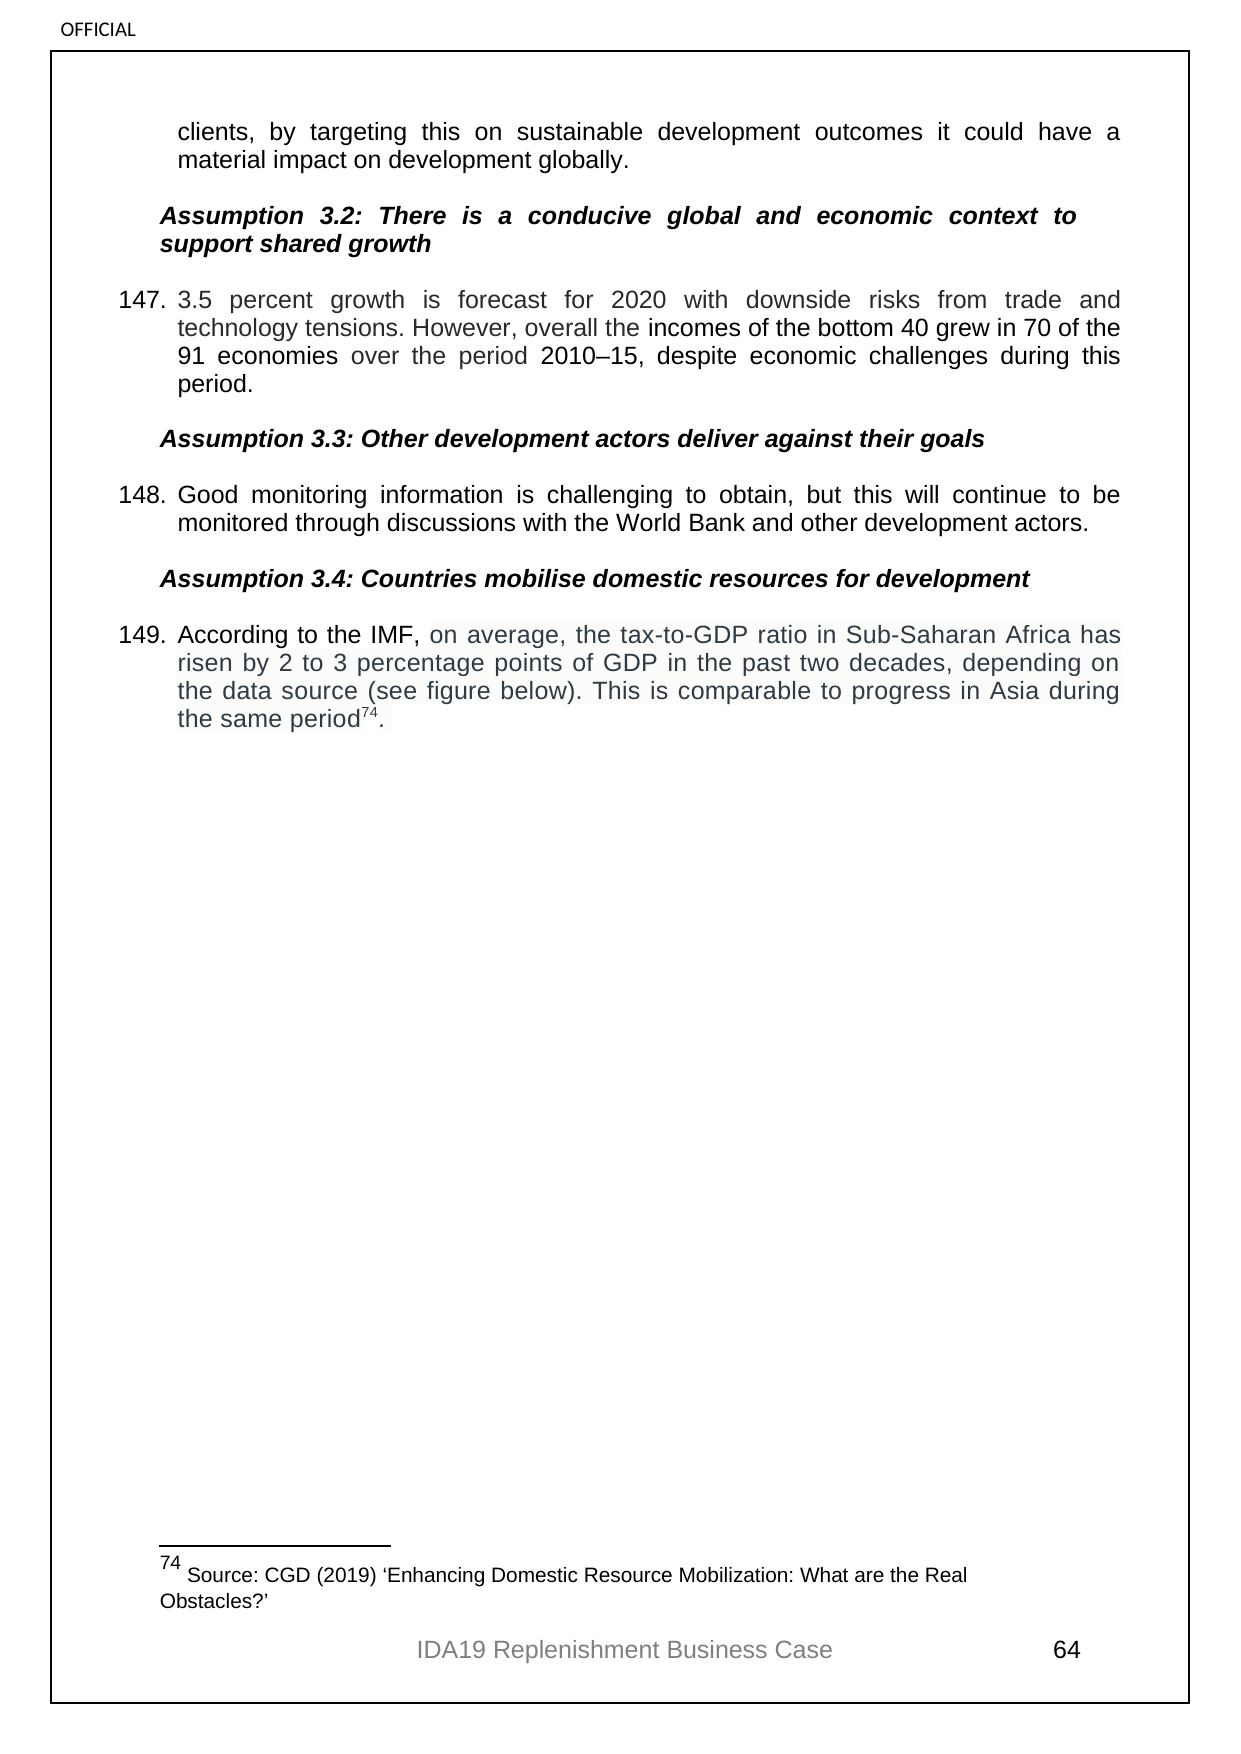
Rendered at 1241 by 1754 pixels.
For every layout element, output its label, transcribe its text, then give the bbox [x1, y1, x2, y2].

text Assumption 3.4: Countries mobilise domestic resources for development [159, 565, 1081, 593]
list According to the IMF, on average, the tax-to-GDP ratio in Sub-Saharan Africa has risen by 2 to 3 percentage points of GDP in the past two decades, depending on the data source (see figure below). This is comparable to progress in Asia during the same period. [118, 621, 1122, 732]
text Assumption 3.2: There is a conducive global and economic context to support shared growth [159, 202, 1081, 258]
list Good monitoring information is challenging to obtain, but this will continue to be monitored through discussions with the World Bank and other development actors. [118, 481, 1122, 537]
text Assumption 3.3: Other development actors deliver against their goals [159, 425, 1081, 453]
subtitle Source: CGD (2019) ‘Enhancing Domestic Resource Mobilization: What are the Real Obstacles?’ [159, 1552, 1081, 1613]
list 3.5 percent growth is forecast for 2020 with downside risks from trade and technology tensions. However, overall the incomes of the bottom 40 grew in 70 of the 91 economies over the period 2010–15, despite economic challenges during this period. [118, 286, 1122, 397]
list clients, by targeting this on sustainable development outcomes it could have a material impact on development globally. [118, 118, 1122, 174]
